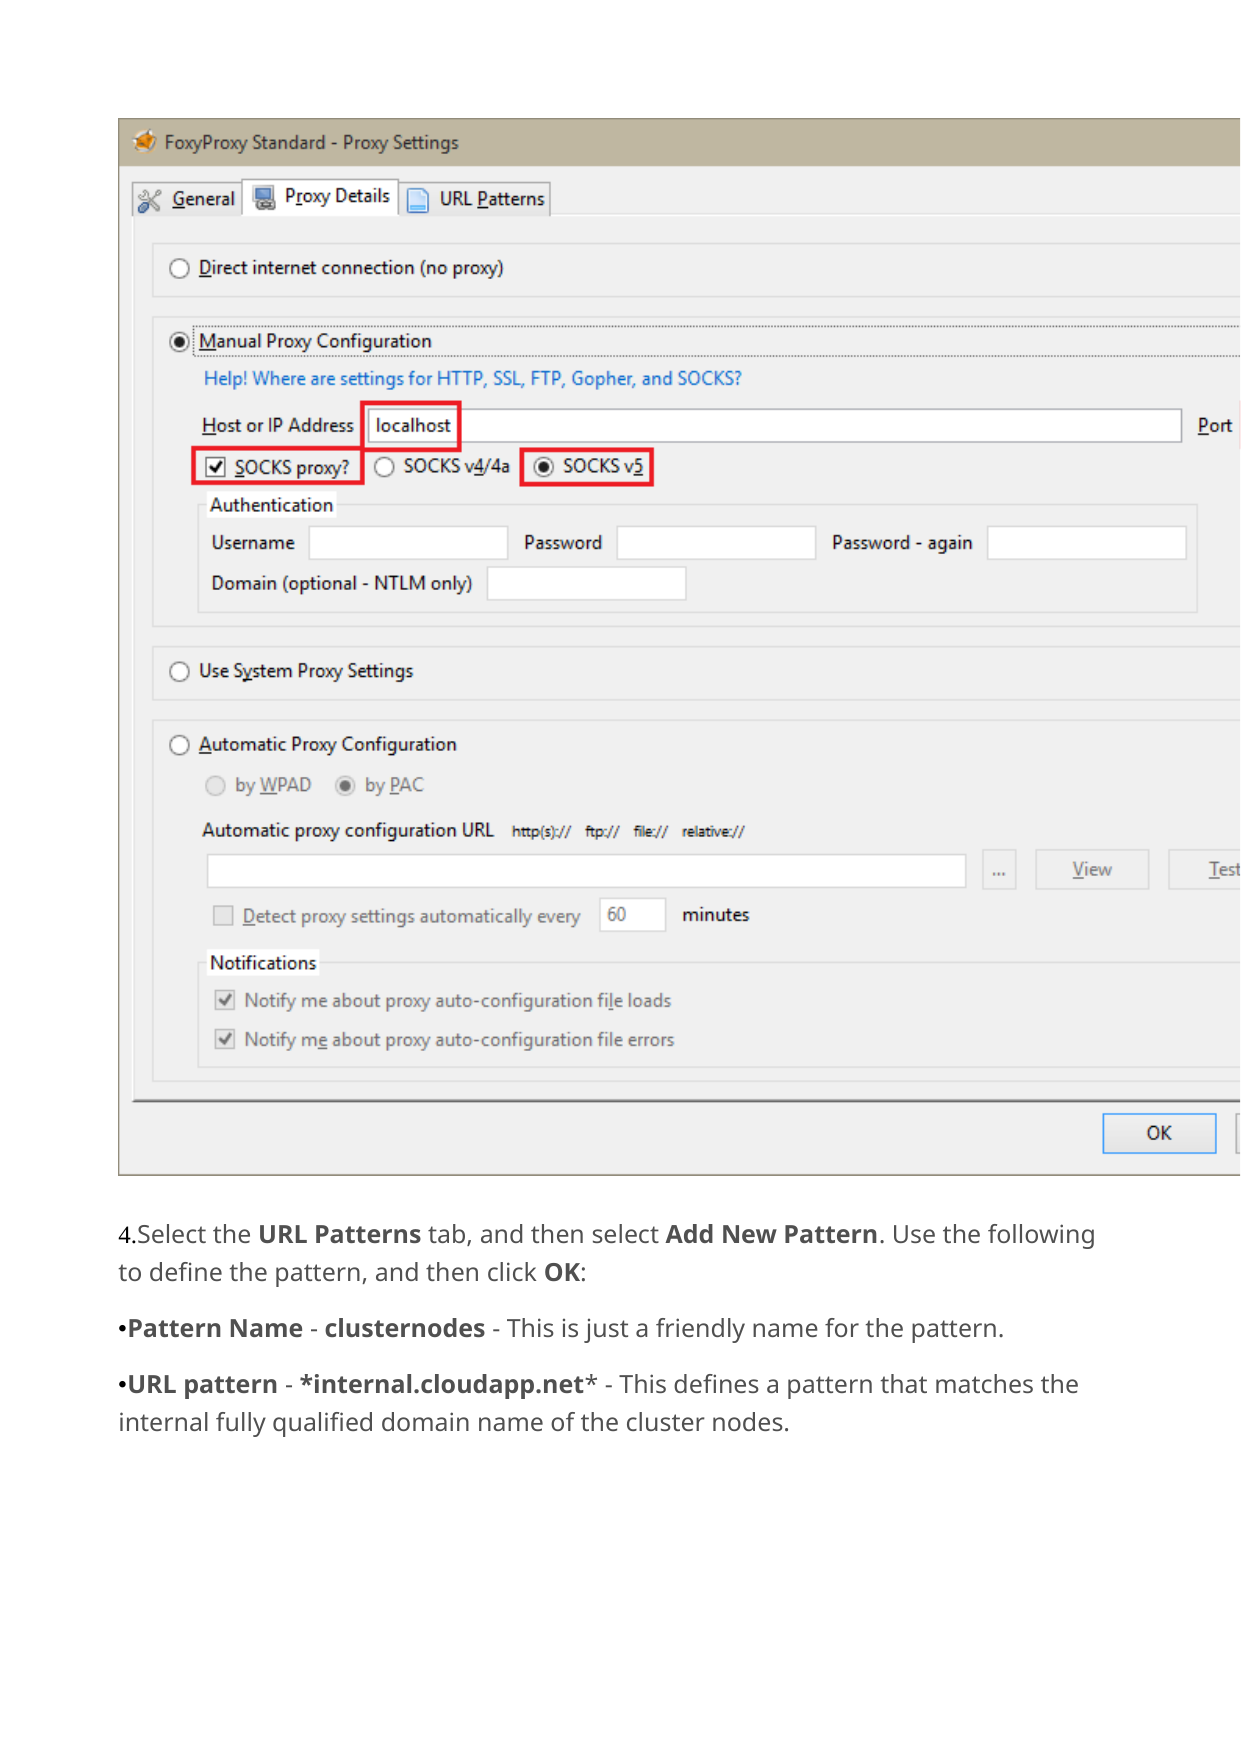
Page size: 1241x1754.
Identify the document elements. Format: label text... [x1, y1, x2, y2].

picture [118, 118, 1241, 1176]
list Select the URL Patterns tab, and then select Add New Pattern. Use the following to define the pattern, and then click OK: [118, 1213, 1122, 1288]
list URL pattern - *internal.cloudapp.net* - This defines a pattern that matches the internal fully qualified domain name of the cluster nodes. [118, 1363, 1122, 1438]
list Pattern Name - clusternodes - This is just a friendly name for the pattern. [118, 1307, 1122, 1345]
